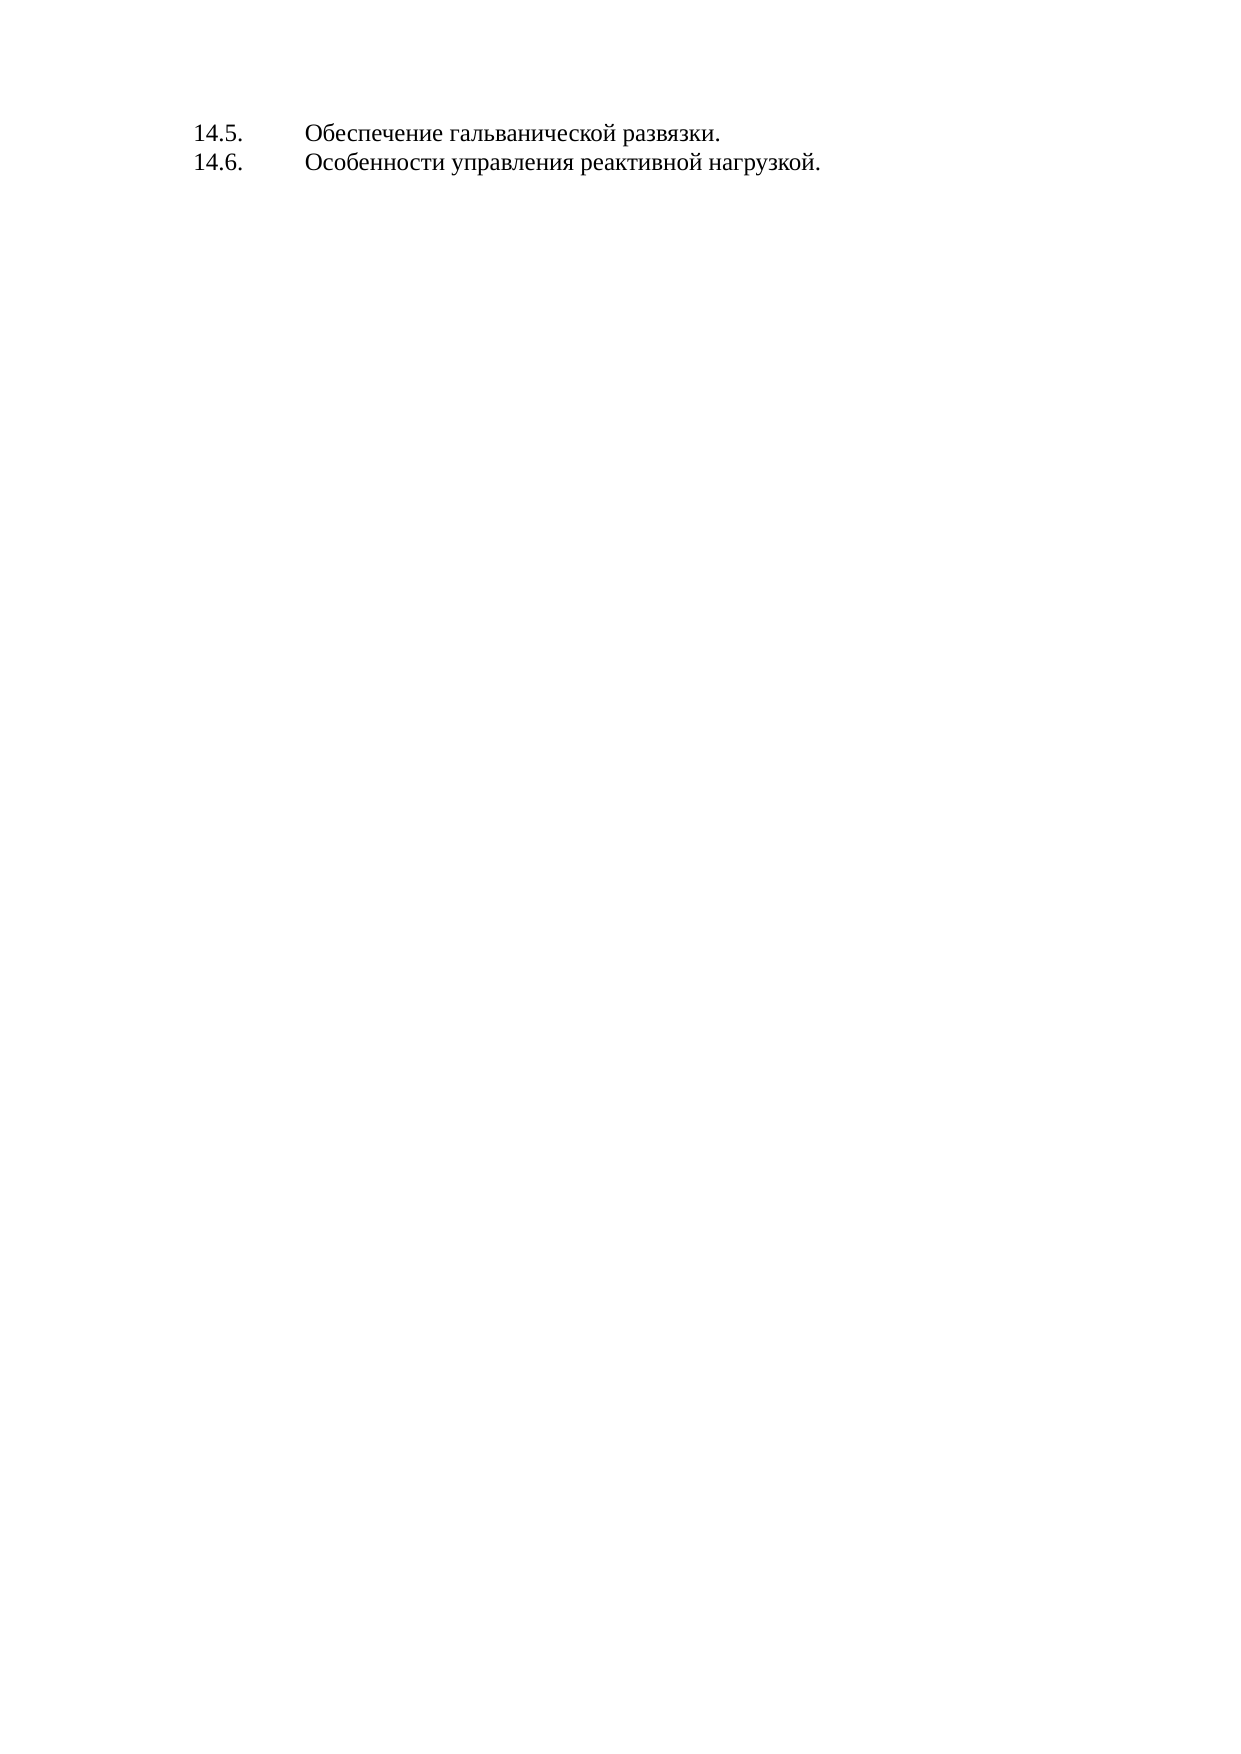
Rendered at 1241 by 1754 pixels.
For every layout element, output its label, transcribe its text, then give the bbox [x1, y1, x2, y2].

list Обеспечение гальванической развязки. [193, 118, 1122, 147]
list Особенности управления реактивной нагрузкой. [193, 147, 1122, 176]
